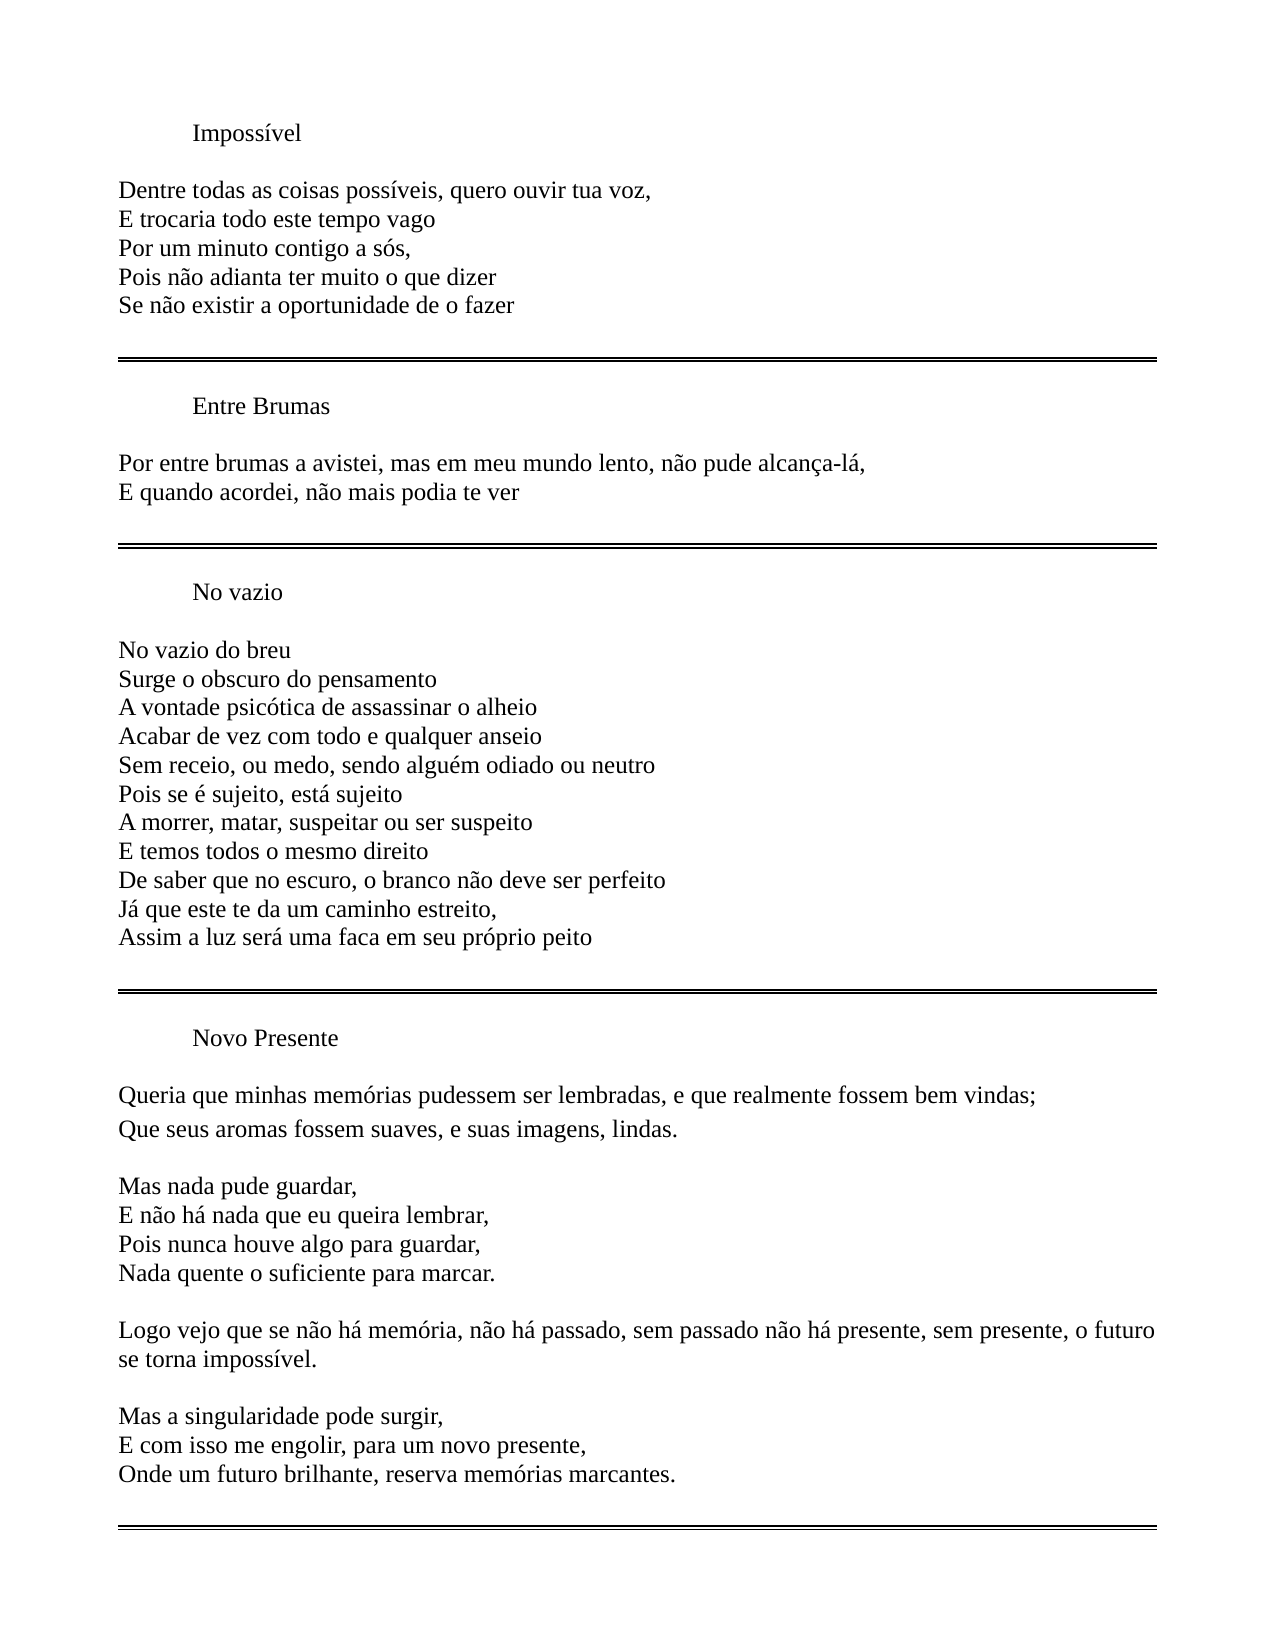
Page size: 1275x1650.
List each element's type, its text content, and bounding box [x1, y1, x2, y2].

text No vazio [118, 577, 1157, 606]
text Por um minuto contigo a sós, [118, 233, 1157, 262]
text Acabar de vez com todo e qualquer anseio [118, 721, 1157, 750]
text Por entre brumas a avistei, mas em meu mundo lento, não pude alcança-lá, [118, 448, 1157, 477]
text De saber que no escuro, o branco não deve ser perfeito [118, 865, 1157, 894]
text E com isso me engolir, para um novo presente, [118, 1430, 1157, 1459]
text Novo Presente [118, 1023, 1157, 1052]
text Pois nunca houve algo para guardar, [118, 1229, 1157, 1258]
text A morrer, matar, suspeitar ou ser suspeito [118, 807, 1157, 836]
text ﻿Queria que minhas memórias pudessem ser lembradas, e que realmente fossem bem vindas; [118, 1080, 1157, 1114]
text E temos todos o mesmo direito [118, 836, 1157, 865]
text Onde um futuro brilhante, reserva memórias marcantes. [118, 1459, 1157, 1488]
text E trocaria todo este tempo vago [118, 204, 1157, 233]
text A vontade psicótica de assassinar o alheio [118, 692, 1157, 721]
text Logo vejo que se não há memória, não há passado, sem passado não há presente, sem presente, o futuro se torna impossível. [118, 1315, 1157, 1373]
text Que seus aromas fossem suaves, e suas imagens, lindas. [118, 1114, 1157, 1143]
text Dentre todas as coisas possíveis, quero ouvir tua voz, [118, 176, 1157, 204]
text Impossível [118, 118, 1157, 147]
text Assim a luz será uma faca em seu próprio peito [118, 922, 1157, 951]
text Pois se é sujeito, está sujeito [118, 779, 1157, 807]
text E quando acordei, não mais podia te ver [118, 477, 1157, 506]
text E não há nada que eu queira lembrar, [118, 1200, 1157, 1229]
text Se não existir a oportunidade de o fazer [118, 291, 1157, 319]
text Pois não adianta ter muito o que dizer [118, 262, 1157, 291]
text Mas a singularidade pode surgir, [118, 1401, 1157, 1430]
text No vazio do breu [118, 635, 1157, 664]
text Já que este te da um caminho estreito, [118, 894, 1157, 922]
text Sem receio, ou medo, sendo alguém odiado ou neutro [118, 750, 1157, 779]
text Entre Brumas [118, 391, 1157, 420]
text Nada quente o suficiente para marcar. [118, 1258, 1157, 1286]
text Surge o obscuro do pensamento [118, 664, 1157, 692]
text Mas nada pude guardar, [118, 1171, 1157, 1200]
